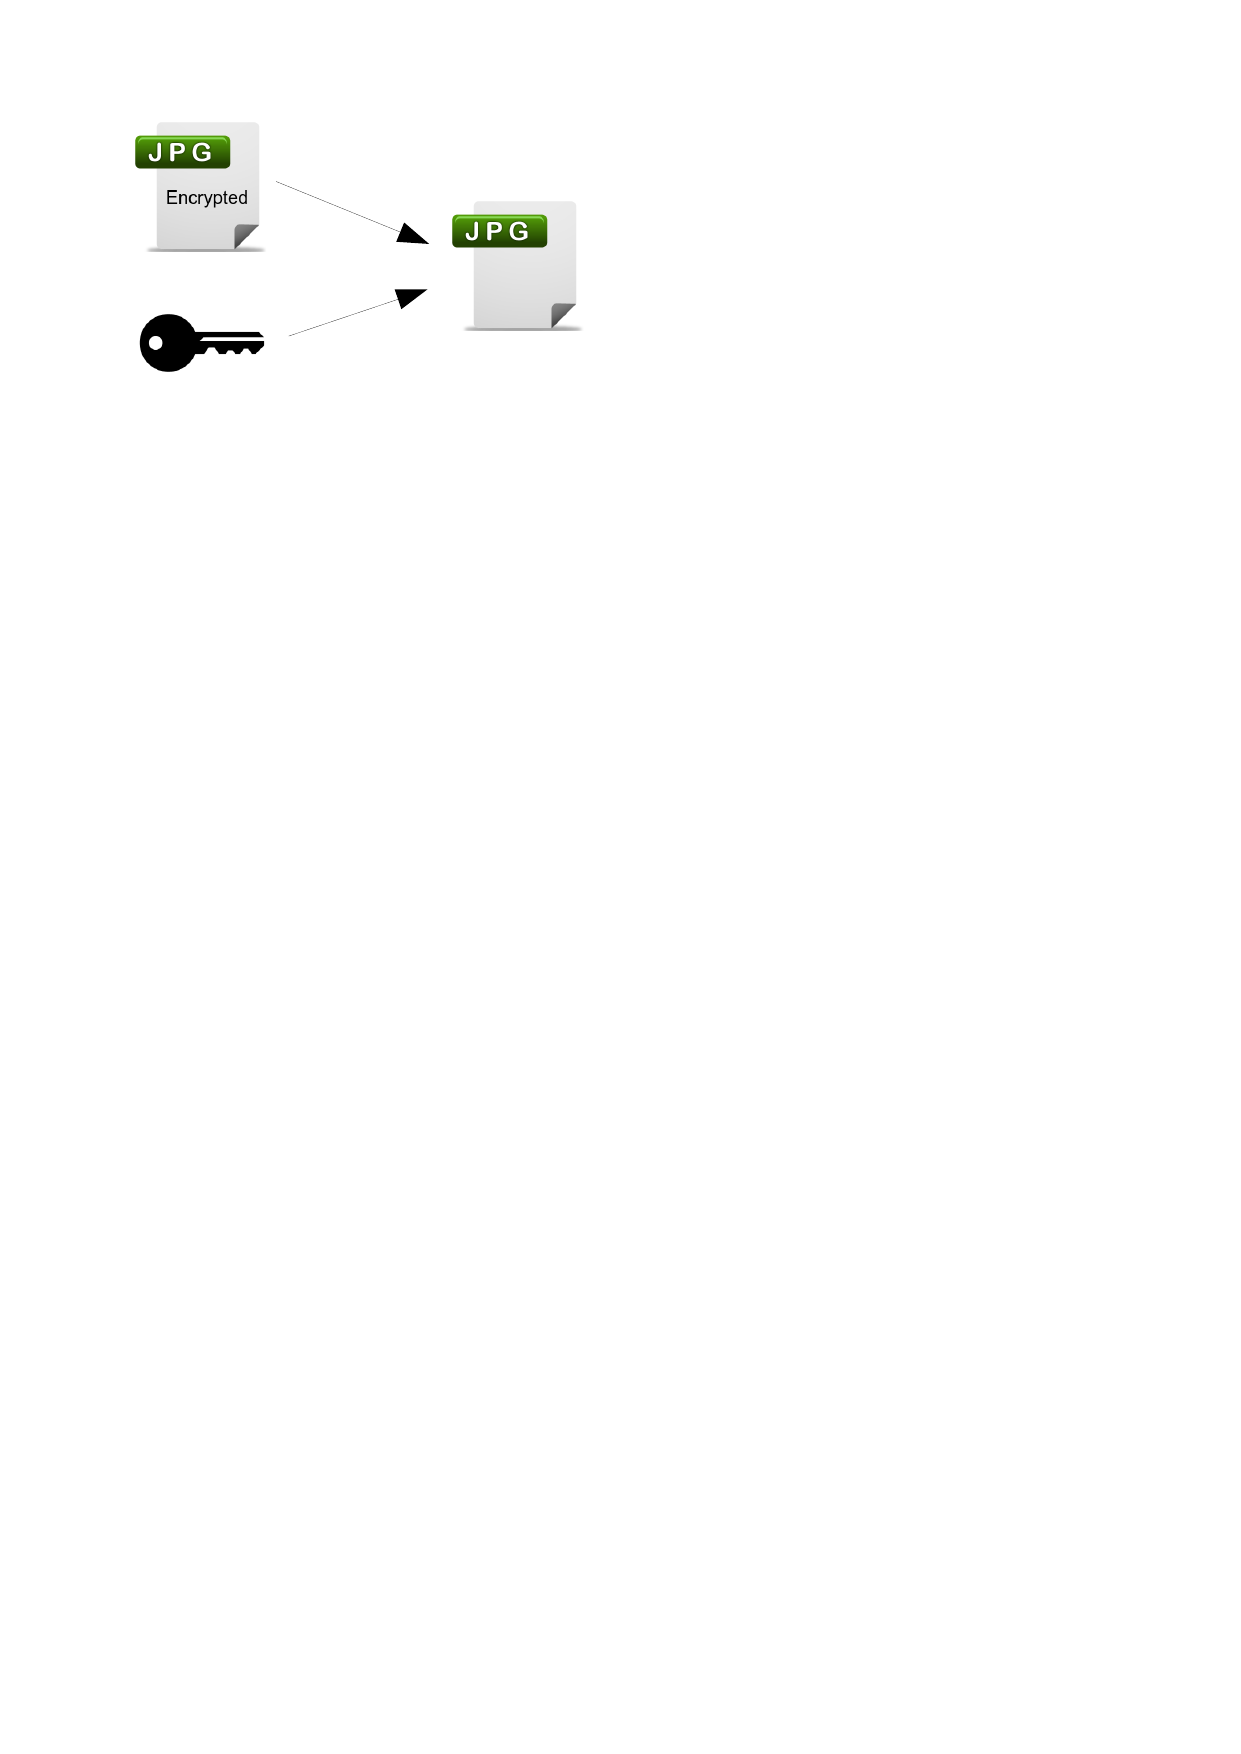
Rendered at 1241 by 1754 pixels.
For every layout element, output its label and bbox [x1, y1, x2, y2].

picture [450, 201, 584, 331]
picture [133, 121, 267, 252]
picture [135, 310, 266, 373]
